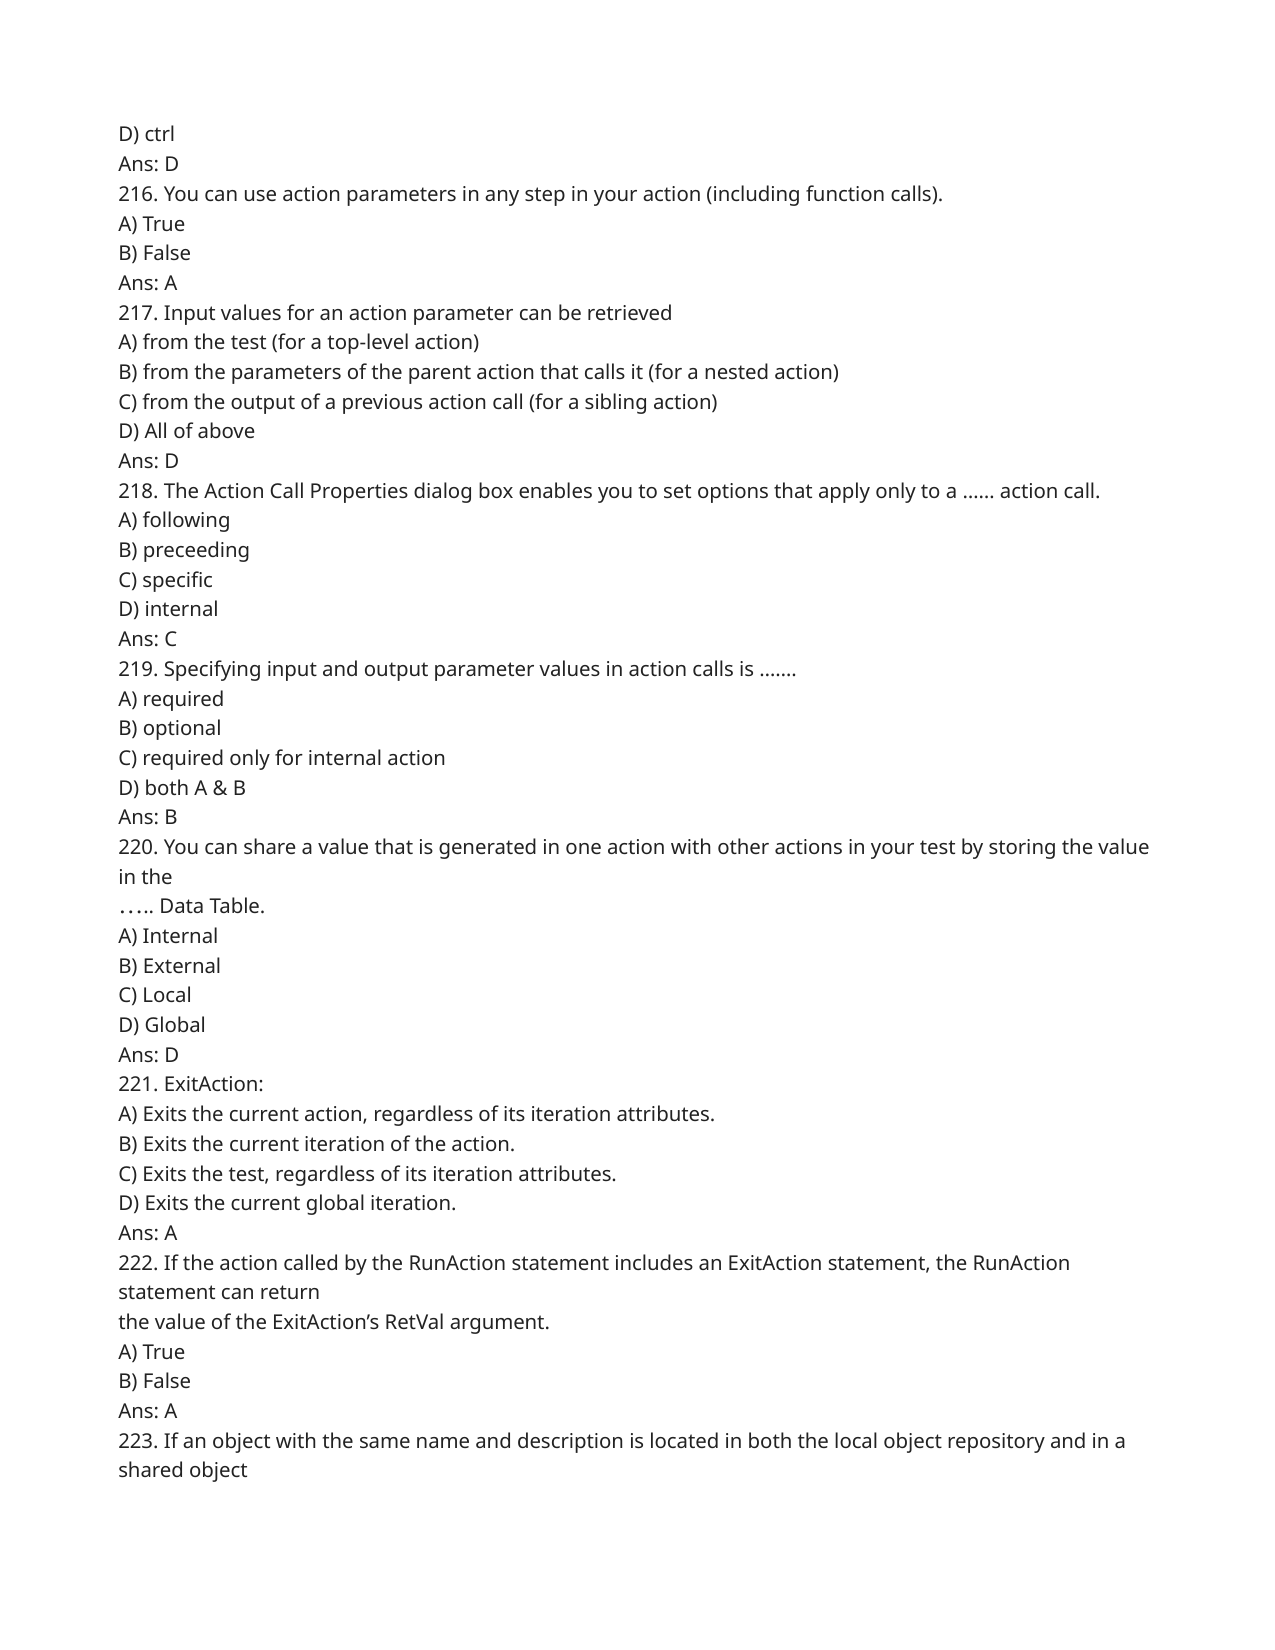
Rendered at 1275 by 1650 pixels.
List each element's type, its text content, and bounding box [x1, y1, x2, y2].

text 221. ExitAction: A) Exits the current action, regardless of its iteration attributes. B) Exits the current iteration of the action. C) Exits the test, regardless of its iteration attributes. D) Exits the current global iteration. Ans: A [118, 1068, 1157, 1246]
text ….. Data Table. A) Internal B) External C) Local D) Global Ans: D [118, 890, 1157, 1068]
text 219. Specifying input and output parameter values in action calls is ……. A) required B) optional C) required only for internal action D) both A & B Ans: B [118, 652, 1157, 831]
text 223. If an object with the same name and description is located in both the local object repository and in a shared object [118, 1424, 1157, 1484]
text 217. Input values for an action parameter can be retrieved A) from the test (for a top-level action) B) from the parameters of the parent action that calls it (for a nested action) C) from the output of a previous action call (for a sibling action) D) All of above Ans: D [118, 296, 1157, 474]
text 222. If the action called by the RunAction statement includes an ExitAction statement, the RunAction statement can return [118, 1246, 1157, 1306]
text D) ctrl Ans: D [118, 118, 1157, 177]
text 218. The Action Call Properties dialog box enables you to set options that apply only to a …… action call. A) following B) preceeding C) specific D) internal Ans: C [118, 474, 1157, 652]
text 220. You can share a value that is generated in one action with other actions in your test by storing the value in the [118, 831, 1157, 890]
text 216. You can use action parameters in any step in your action (including function calls). A) True B) False Ans: A [118, 177, 1157, 296]
text the value of the ExitAction’s RetVal argument. A) True B) False Ans: A [118, 1306, 1157, 1424]
